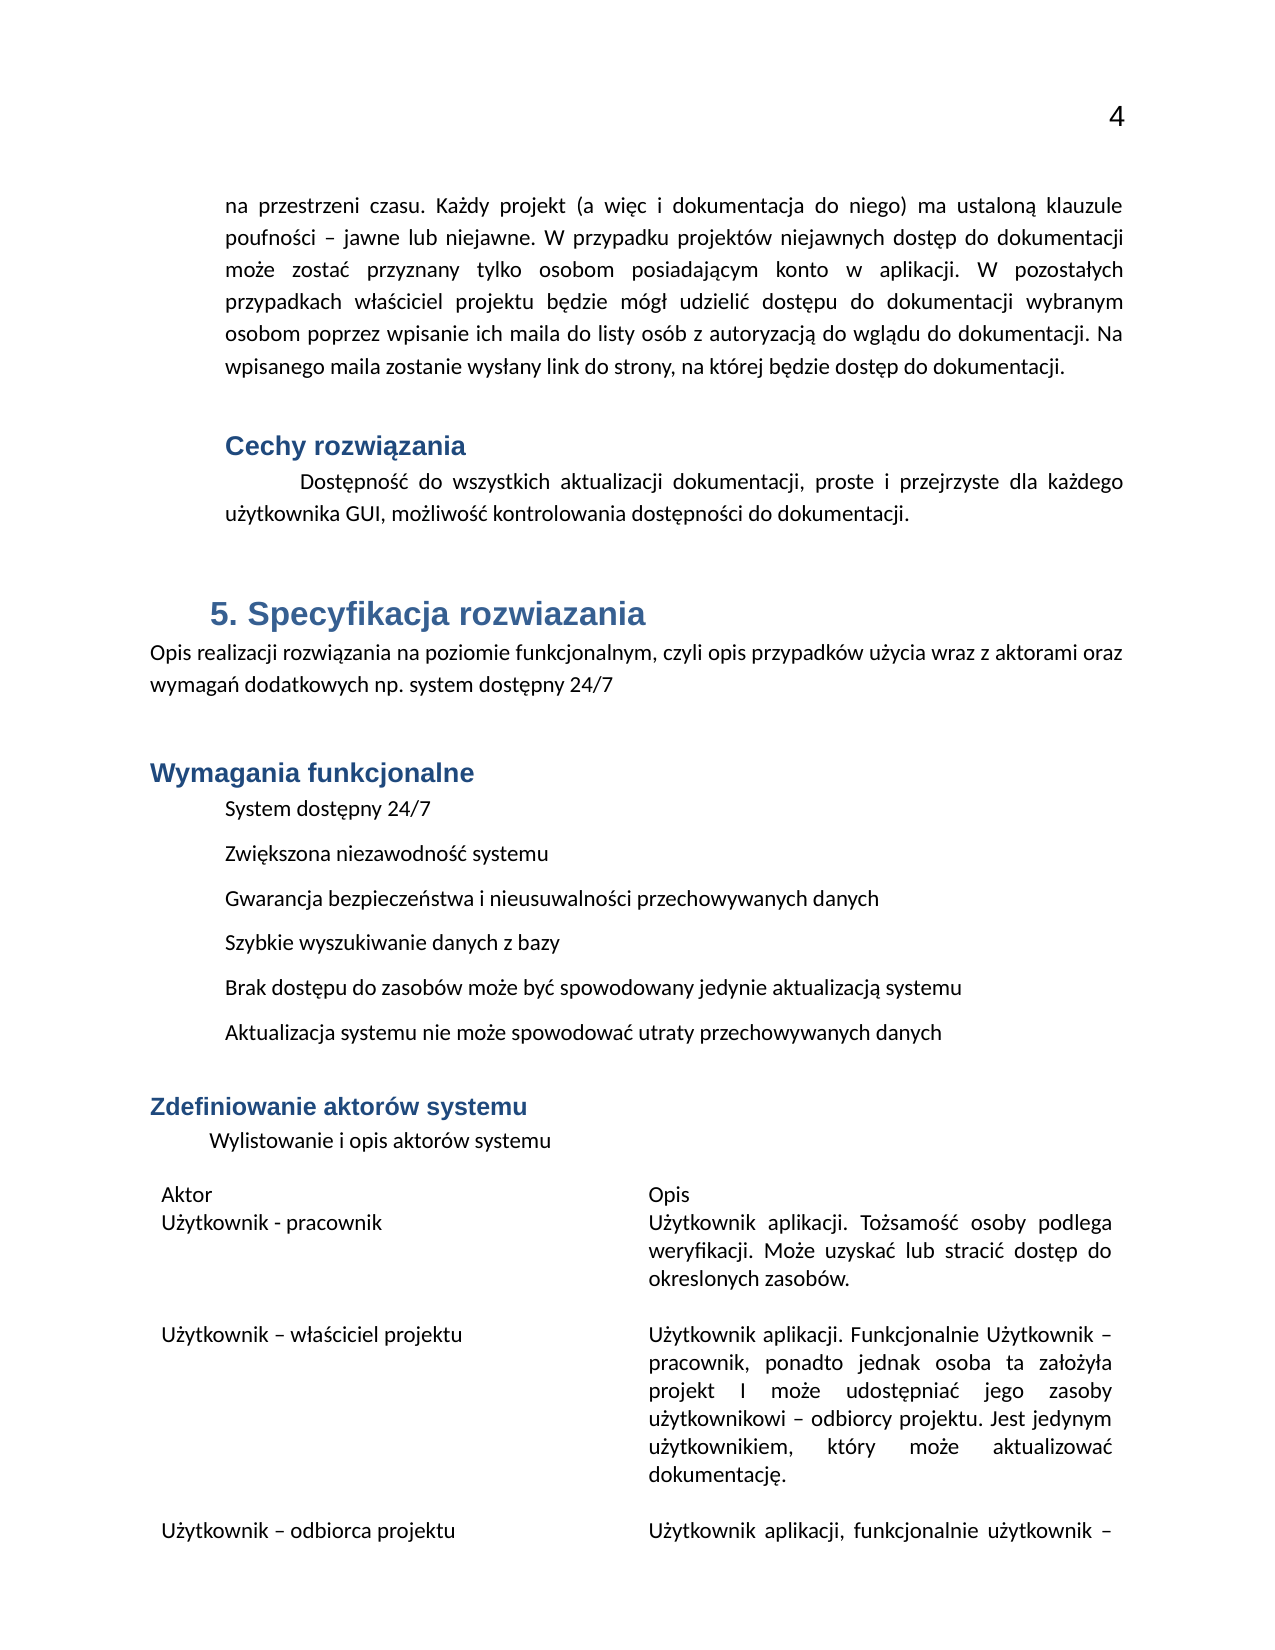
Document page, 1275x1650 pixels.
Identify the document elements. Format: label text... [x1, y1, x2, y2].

text na przestrzeni czasu. Każdy projekt (a więc i dokumentacja do niego) ma ustaloną klauzule poufności – jawne lub niejawne. W przypadku projektów niejawnych dostęp do dokumentacji może zostać przyznany tylko osobom posiadającym konto w aplikacji. W pozostałych przypadkach właściciel projektu będzie mógł udzielić dostępu do dokumentacji wybranym osobom poprzez wpisanie ich maila do listy osób z autoryzacją do wglądu do dokumentacji. Na wpisanego maila zostanie wysłany link do strony, na której będzie dostęp do dokumentacji. [225, 191, 1125, 380]
text Opis realizacji rozwiązania na poziomie funkcjonalnym, czyli opis przypadków użycia wraz z aktorami oraz wymagań dodatkowych np. system dostępny 24/7 [150, 638, 1125, 698]
subtitle Wymagania funkcjonalne [150, 757, 1125, 788]
table_cell Użytkownik – odbiorca projektu [150, 1516, 637, 1544]
subtitle Specyfikacja rozwiazania [210, 594, 1125, 633]
table_header Opis [637, 1180, 1124, 1208]
subtitle Zdefiniowanie aktorów systemu [150, 1092, 1125, 1120]
text Aktualizacja systemu nie może spowodować utraty przechowywanych danych [150, 1018, 1125, 1046]
text Szybkie wyszukiwanie danych z bazy [150, 928, 1125, 956]
table_header Aktor [150, 1180, 637, 1208]
text System dostępny 24/7 [150, 794, 1125, 822]
table_cell Użytkownik aplikacji, funkcjonalnie użytkownik – [637, 1516, 1124, 1544]
table_cell Użytkownik aplikacji. Tożsamość osoby podlega weryfikacji. Może uzyskać lub stracić dostęp do okreslonych zasobów. [637, 1208, 1124, 1320]
table_cell Użytkownik – właściciel projektu [150, 1320, 637, 1516]
text Dostępność do wszystkich aktualizacji dokumentacji, proste i przejrzyste dla każdego użytkownika GUI, możliwość kontrolowania dostępności do dokumentacji. [225, 467, 1125, 527]
text Wylistowanie i opis aktorów systemu [150, 1127, 1125, 1155]
subtitle Cechy rozwiązania [225, 430, 1125, 461]
text Brak dostępu do zasobów może być spowodowany jedynie aktualizacją systemu [150, 973, 1125, 1001]
table_cell Użytkownik aplikacji. Funkcjonalnie Użytkownik – pracownik, ponadto jednak osoba ta założyła projekt I może udostępniać jego zasoby użytkownikowi – odbiorcy projektu. Jest jedynym użytkownikiem, który może aktualizować dokumentację. [637, 1320, 1124, 1516]
text Gwarancja bezpieczeństwa i nieusuwalności przechowywanych danych [150, 884, 1125, 912]
text Zwiększona niezawodność systemu [150, 839, 1125, 867]
table_cell Użytkownik - pracownik [150, 1208, 637, 1320]
